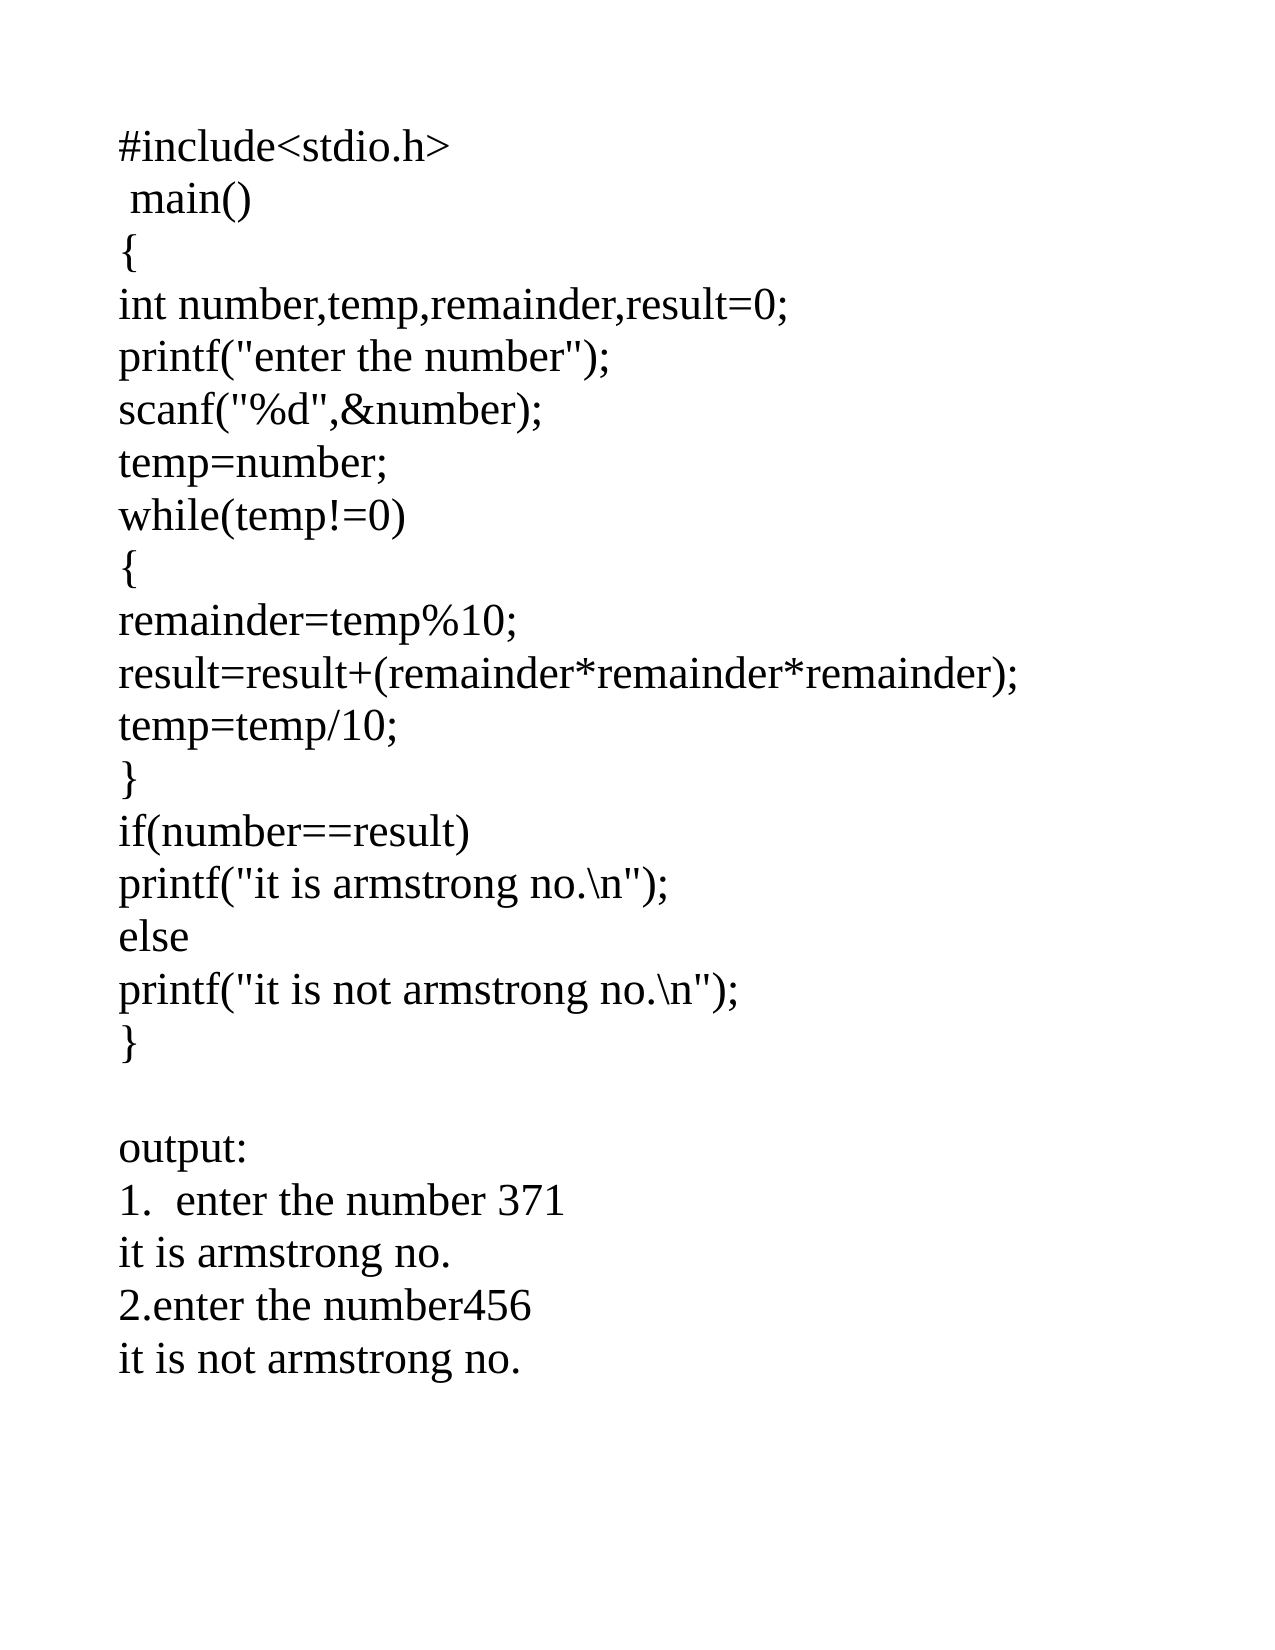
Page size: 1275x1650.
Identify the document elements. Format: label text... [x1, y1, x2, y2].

text else [118, 909, 1157, 961]
text it is armstrong no. [118, 1225, 1157, 1278]
text { [118, 223, 1157, 276]
text main() [118, 171, 1157, 223]
text printf("it is armstrong no.\n"); [118, 856, 1157, 909]
text temp=temp/10; [118, 698, 1157, 751]
text printf("enter the number"); [118, 329, 1157, 382]
text remainder=temp%10; [118, 592, 1157, 645]
text #include<stdio.h> [118, 118, 1157, 171]
text scanf("%d",&number); [118, 382, 1157, 434]
text output: [118, 1119, 1157, 1172]
text if(number==result) [118, 803, 1157, 856]
text printf("it is not armstrong no.\n"); [118, 961, 1157, 1014]
text 2.enter the number456 [118, 1278, 1157, 1330]
text } [118, 751, 1157, 803]
text { [118, 540, 1157, 592]
text 1. enter the number 371 [118, 1172, 1157, 1225]
text } [118, 1014, 1157, 1067]
text int number,temp,remainder,result=0; [118, 276, 1157, 329]
text result=result+(remainder*remainder*remainder); [118, 645, 1157, 698]
text it is not armstrong no. [118, 1330, 1157, 1383]
text while(temp!=0) [118, 487, 1157, 540]
text temp=number; [118, 434, 1157, 487]
